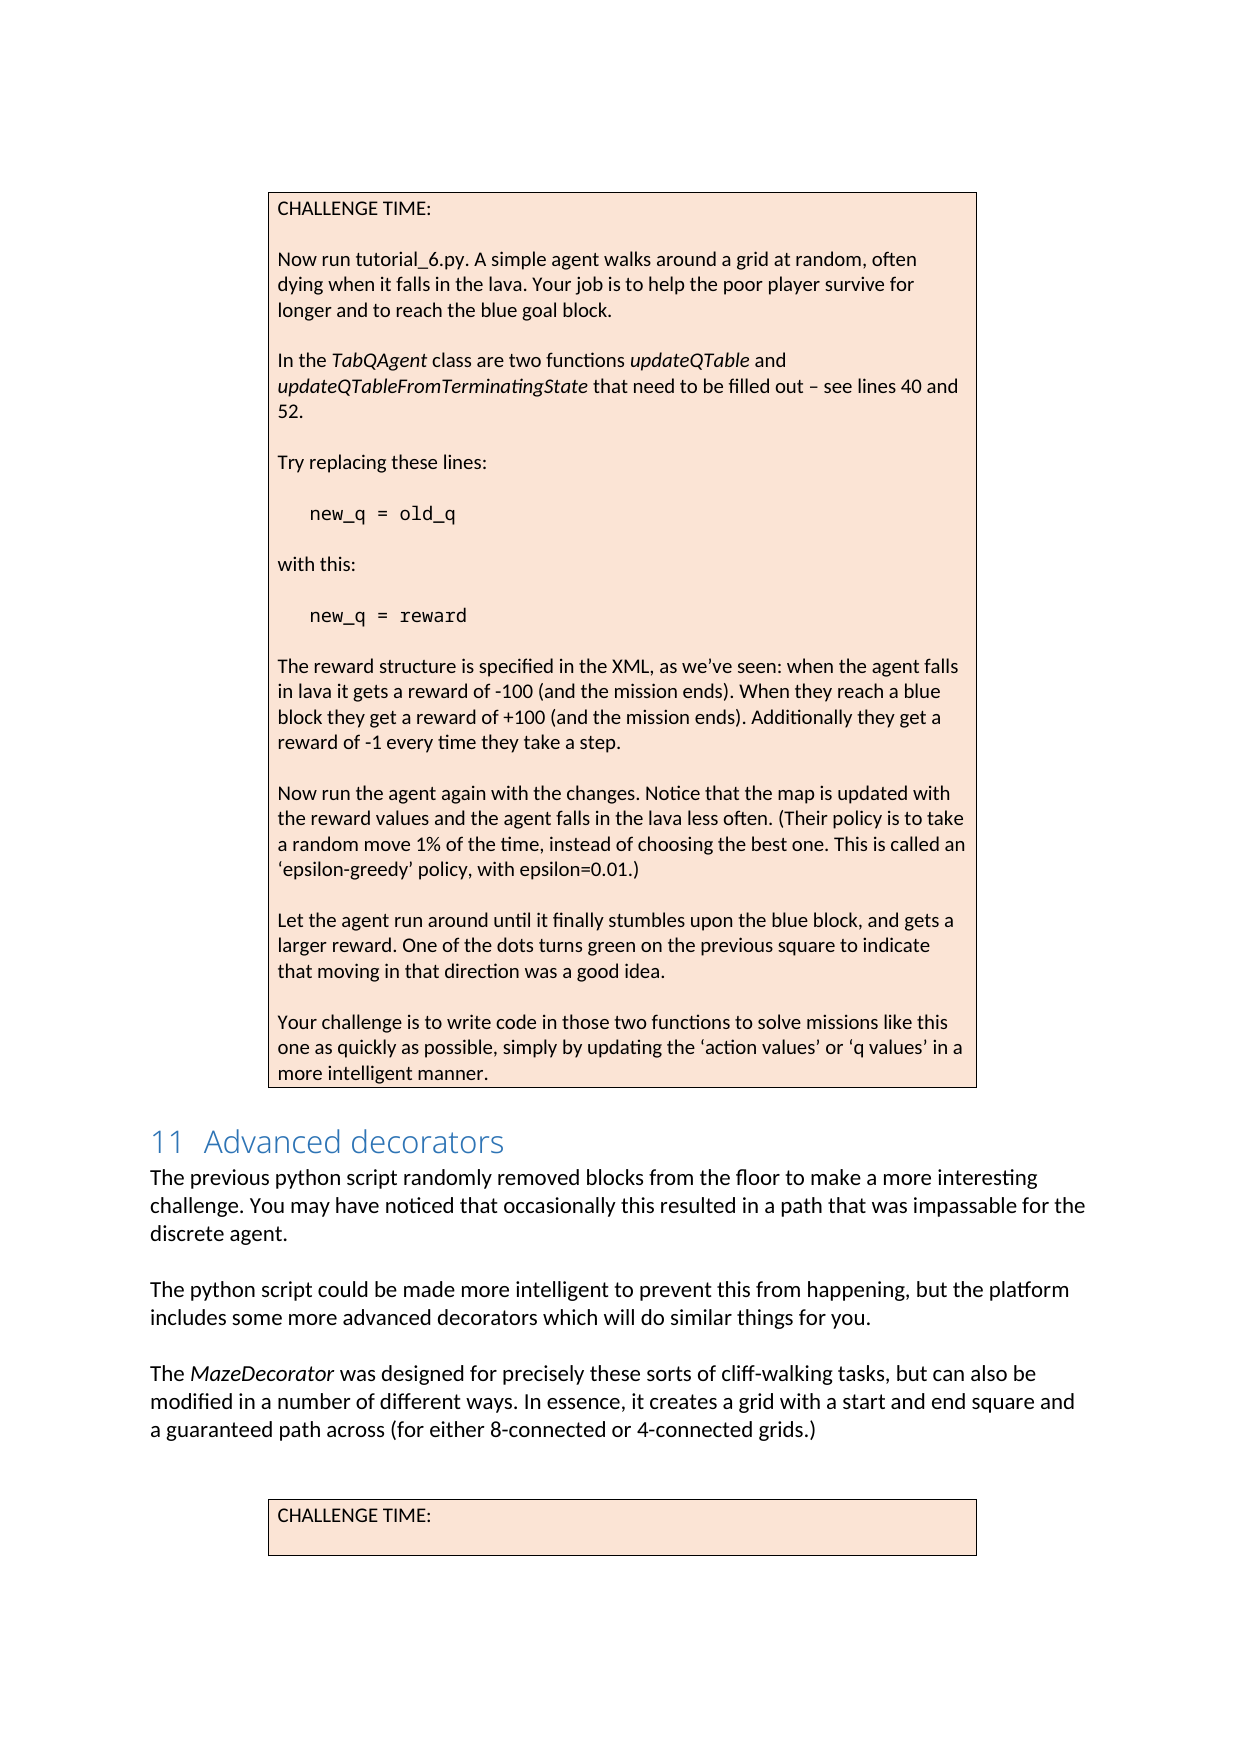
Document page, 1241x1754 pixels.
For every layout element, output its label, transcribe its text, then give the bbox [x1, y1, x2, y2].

text new_q = old_q [269, 497, 976, 523]
text CHALLENGE TIME: [269, 193, 976, 217]
text The python script could be made more intelligent to prevent this from happening, but the platform includes some more advanced decorators which will do similar things for you. [150, 1275, 1090, 1331]
text with this: [269, 548, 976, 573]
subtitle Advanced decorators [150, 1120, 1090, 1163]
text CHALLENGE TIME: [269, 1500, 976, 1525]
text The previous python script randomly removed blocks from the floor to make a more interesting challenge. You may have noticed that occasionally this resulted in a path that was impassable for the discrete agent. [150, 1163, 1090, 1247]
text Let the agent run around until it finally stumbles upon the blue block, and gets a larger reward. One of the dots turns green on the previous square to indicate that moving in that direction was a good idea. [269, 904, 976, 980]
text Try replacing these lines: [269, 446, 976, 472]
text In the TabQAgent class are two functions updateQTable and updateQTableFromTerminatingState that need to be filled out – see lines 40 and 52. [269, 344, 976, 421]
text Now run the agent again with the changes. Notice that the map is updated with the reward values and the agent falls in the lava less often. (Their policy is to take a random move 1% of the time, instead of choosing the best one. This is called an ‘epsilon-greedy’ policy, with epsilon=0.01.) [269, 777, 976, 879]
text Your challenge is to write code in those two functions to solve missions like this one as quickly as possible, simply by updating the ‘action values’ or ‘q values’ in a more intelligent manner. [269, 1006, 976, 1087]
text new_q = reward [269, 599, 976, 624]
text The MazeDecorator was designed for precisely these sorts of cliff-walking tasks, but can also be modified in a number of different ways. In essence, it creates a grid with a start and end square and a guaranteed path across (for either 8-connected or 4-connected grids.) [150, 1359, 1090, 1443]
text Now run tutorial_6.py. A simple agent walks around a grid at random, often dying when it falls in the lava. Your job is to help the poor player survive for longer and to reach the blue goal block. [269, 243, 976, 319]
text The reward structure is specified in the XML, as we’ve seen: when the agent falls in lava it gets a reward of -100 (and the mission ends). When they reach a blue block they get a reward of +100 (and the mission ends). Additionally they get a reward of -1 every time they take a step. [269, 650, 976, 752]
